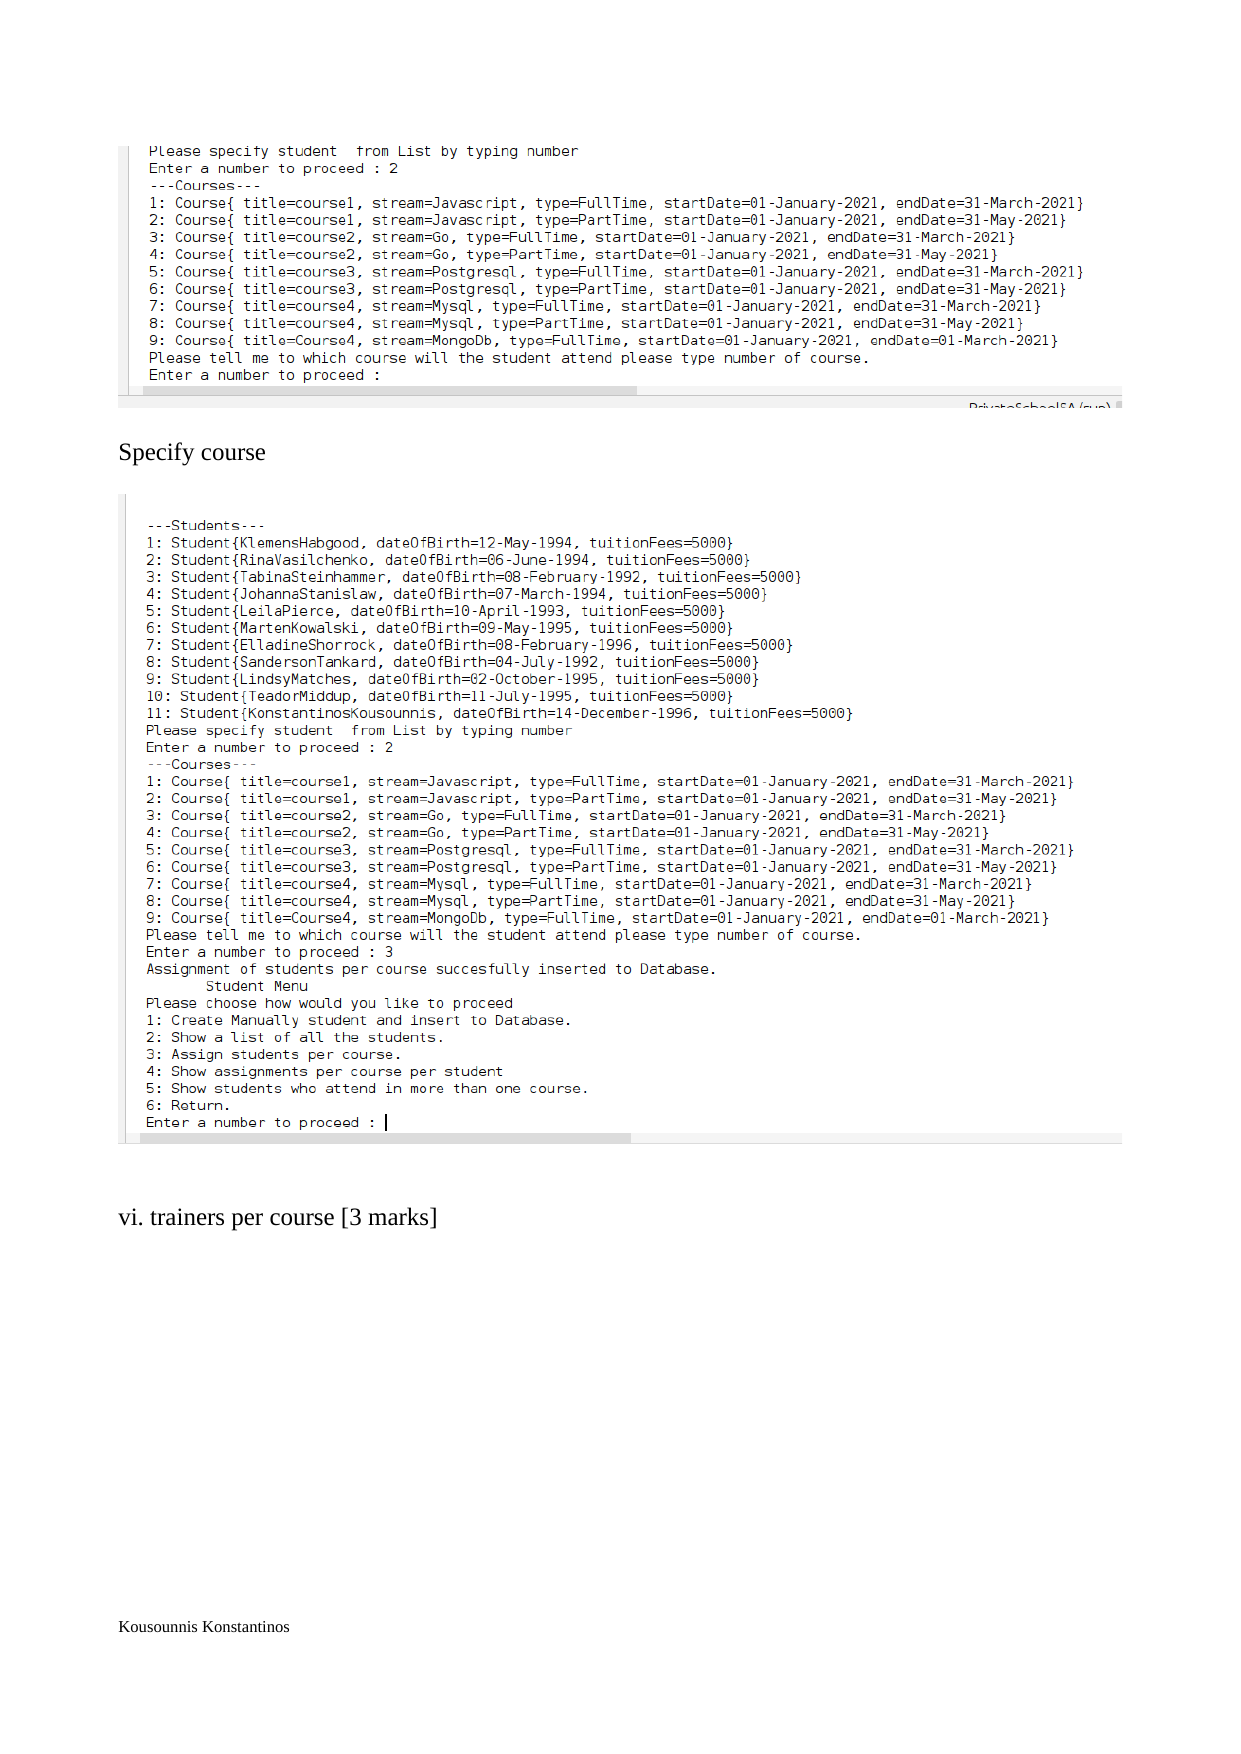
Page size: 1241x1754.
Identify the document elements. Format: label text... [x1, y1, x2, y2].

text Specify course [118, 437, 1122, 465]
text vi. trainers per course [3 marks] [118, 1202, 1122, 1230]
picture [118, 494, 1123, 1144]
picture [118, 146, 1123, 408]
